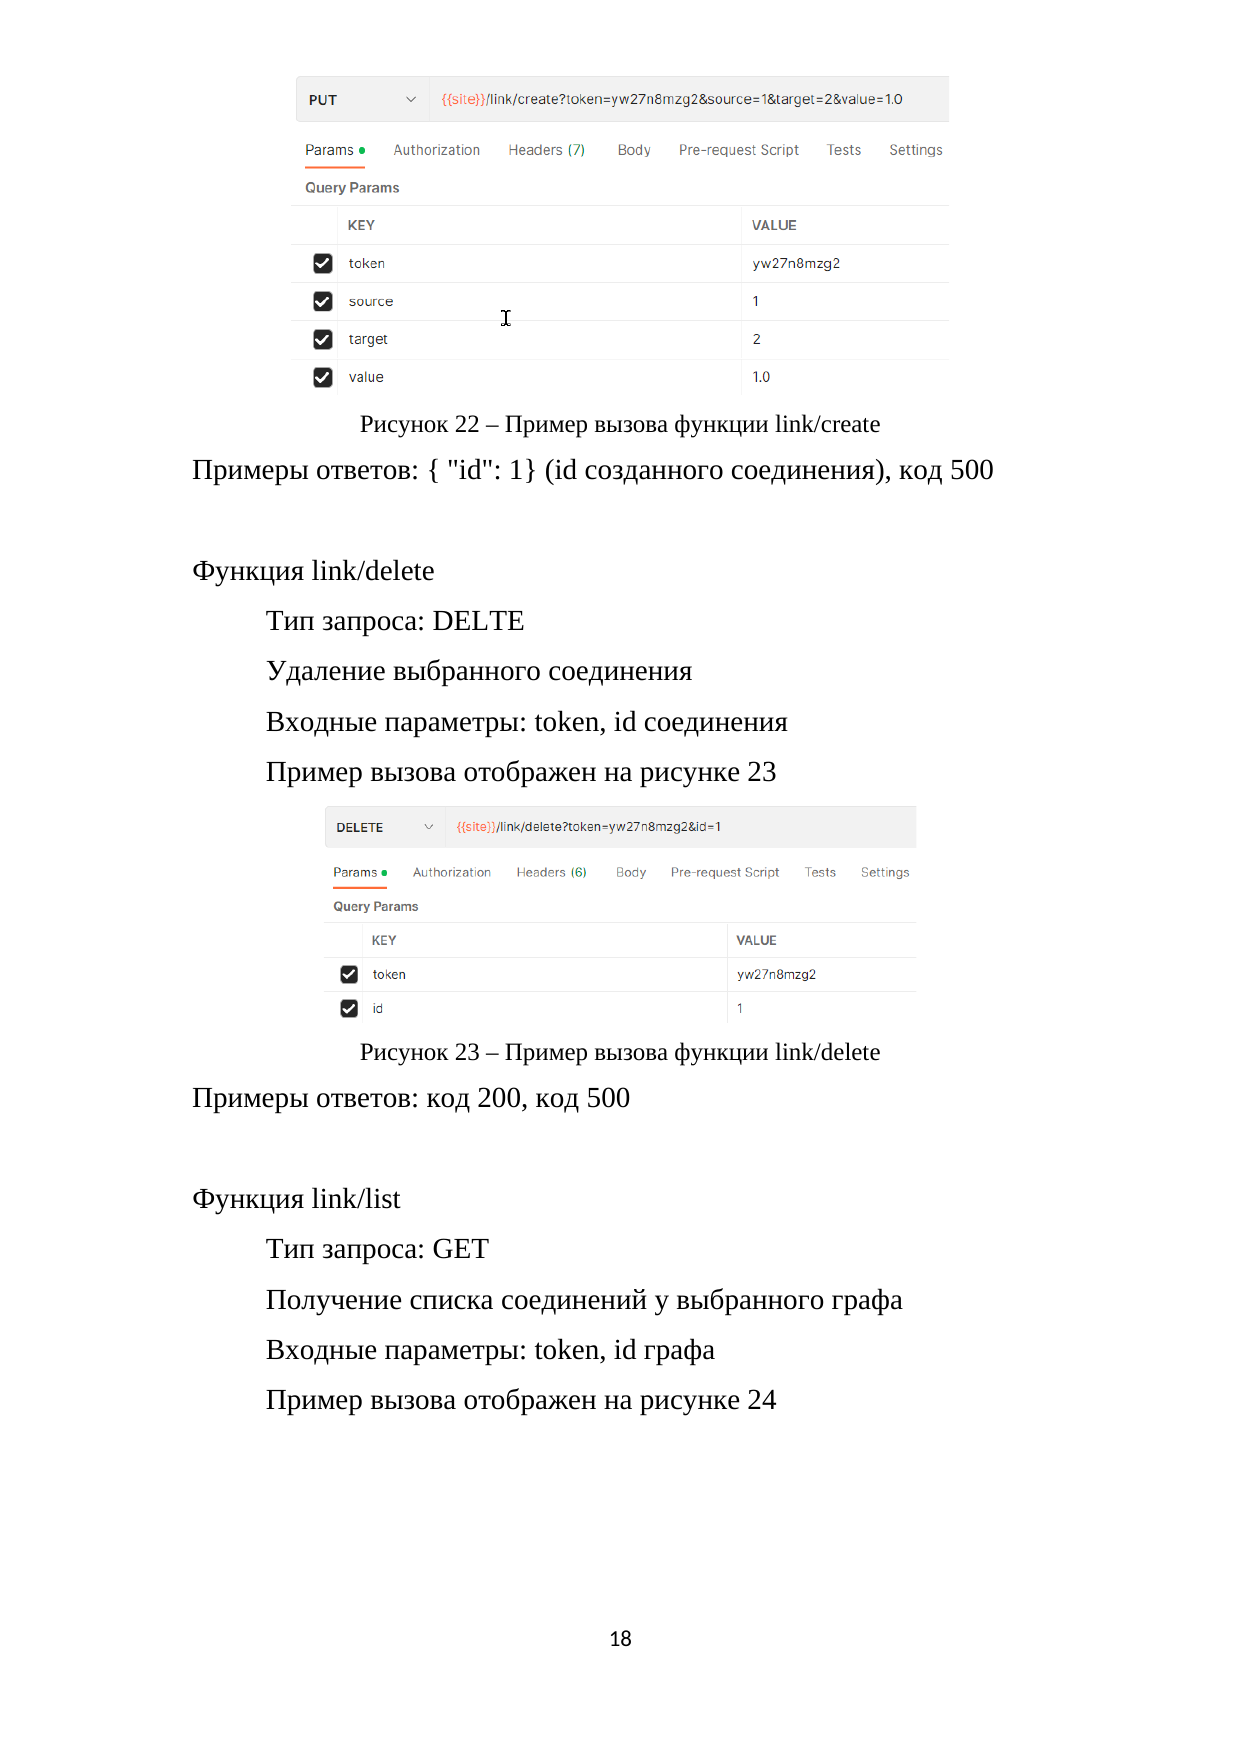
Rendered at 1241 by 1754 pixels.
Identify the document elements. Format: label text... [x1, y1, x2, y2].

text Входные параметры: token, id графа [118, 1332, 1122, 1366]
text Примеры ответов: код 200, код 500 [118, 1081, 1122, 1114]
text Удаление выбранного соединения [118, 653, 1122, 687]
text Тип запроса: GET [118, 1231, 1122, 1265]
text Примеры ответов: { "id": 1} (id созданного соединения), код 500 [118, 452, 1122, 486]
text Пример вызова отображен на рисунке 24 [118, 1382, 1122, 1416]
text Входные параметры: token, id соединения [118, 704, 1122, 737]
text Рисунок 22 – Пример вызова функции link/create [118, 409, 1122, 438]
text Тип запроса: DELTE [118, 603, 1122, 637]
text Функция link/delete [118, 553, 1122, 586]
text Пример вызова отображен на рисунке 23 [118, 754, 1122, 787]
text Рисунок 23 – Пример вызова функции link/delete [118, 1037, 1122, 1066]
text Функция link/list [118, 1181, 1122, 1215]
text Получение списка соединений у выбранного графа [118, 1282, 1122, 1315]
